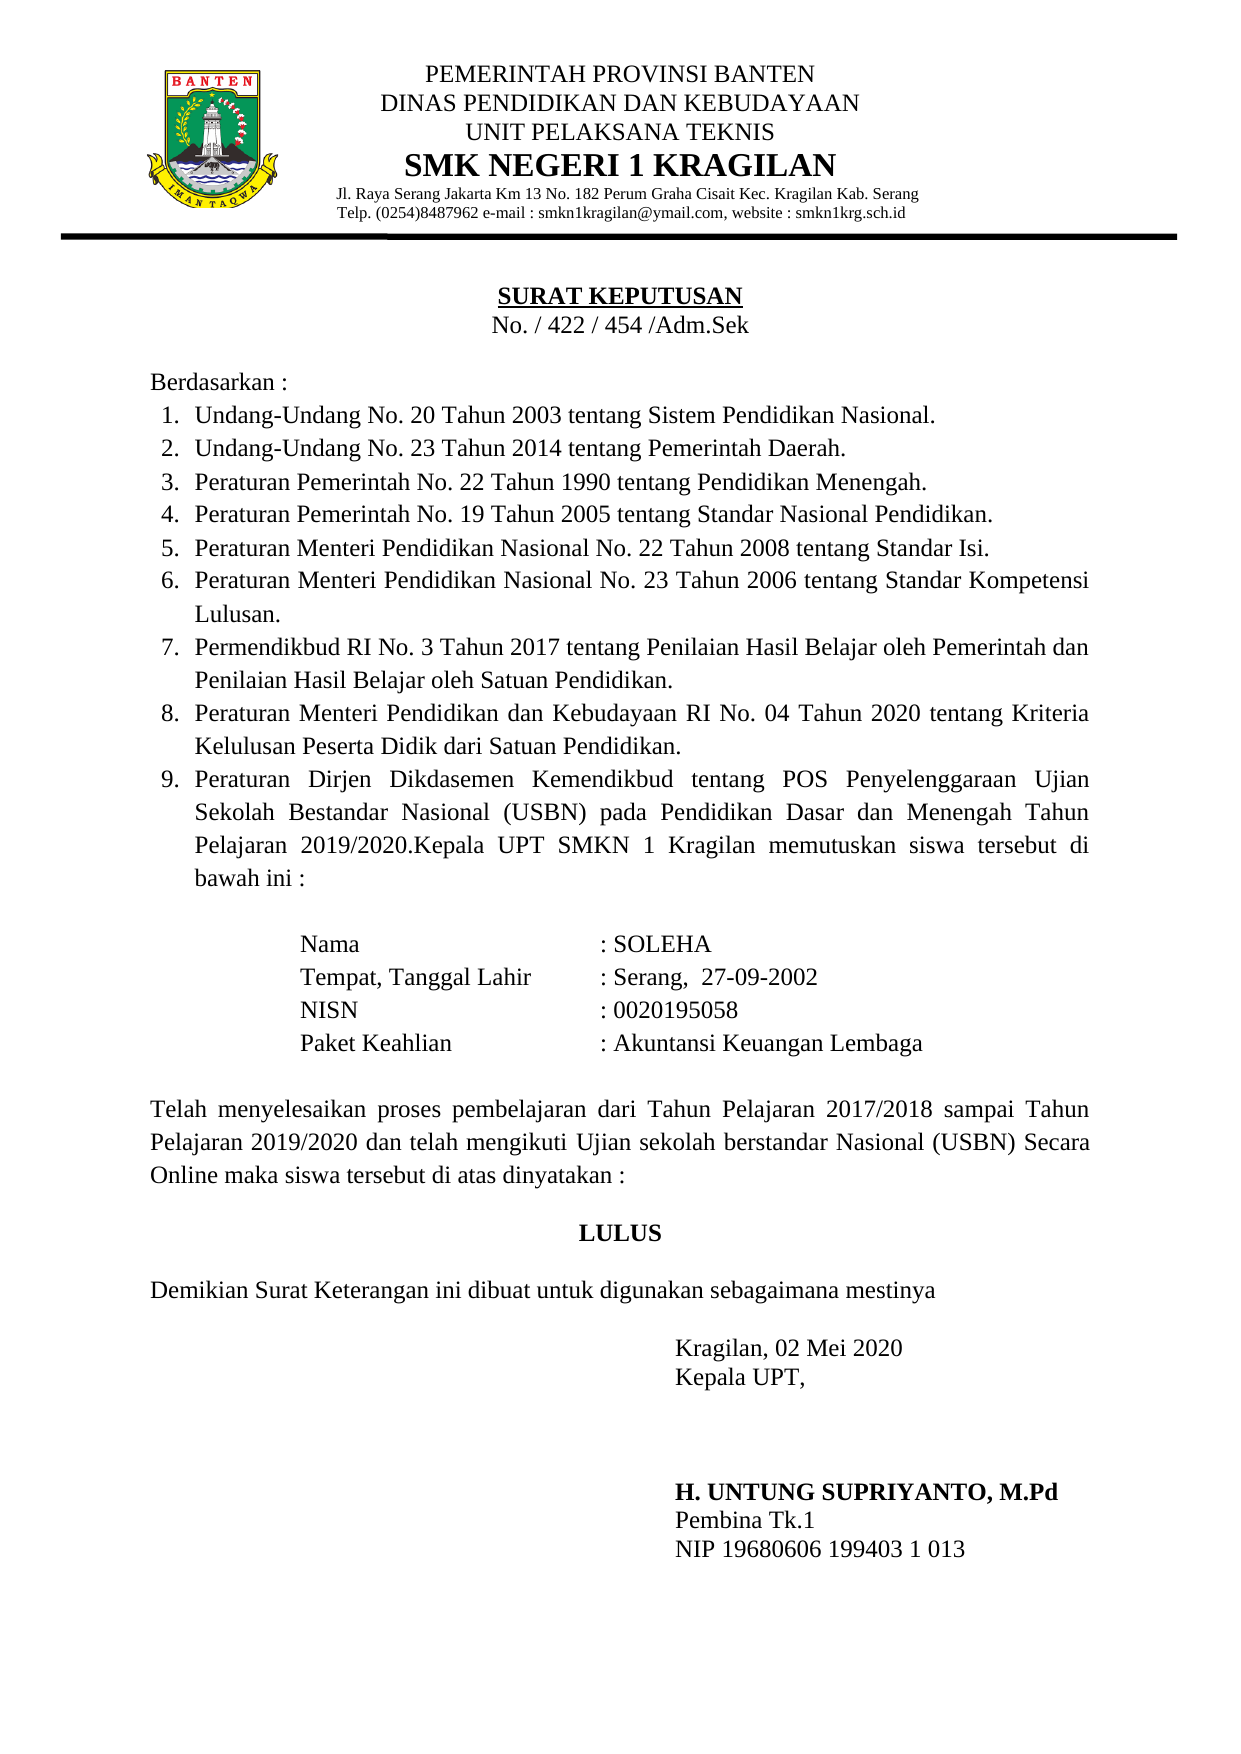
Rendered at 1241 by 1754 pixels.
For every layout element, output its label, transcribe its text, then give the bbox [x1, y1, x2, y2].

text Berdasarkan : [150, 367, 1090, 396]
text NISN : 0020195058 [150, 995, 1090, 1024]
list Peraturan Menteri Pendidikan Nasional No. 22 Tahun 2008 tentang Standar Isi. [179, 533, 1090, 561]
text SURAT KEPUTUSAN [150, 281, 1090, 310]
text Paket Keahlian : Akuntansi Keuangan Lembaga [150, 1028, 1090, 1057]
text Kragilan, 02 Mei 2020 [150, 1333, 1090, 1362]
text Kepala UPT, [150, 1362, 1090, 1391]
text Telah menyelesaikan proses pembelajaran dari Tahun Pelajaran 2017/2018 sampai Tahun Pelajaran 2019/2020 dan telah mengikuti Ujian sekolah berstandar Nasional (USBN) Secara Online maka siswa tersebut di atas dinyatakan : [150, 1094, 1090, 1189]
list Permendikbud RI No. 3 Tahun 2017 tentang Penilaian Hasil Belajar oleh Pemerintah dan Penilaian Hasil Belajar oleh Satuan Pendidikan. [179, 632, 1090, 693]
list Peraturan Dirjen Dikdasemen Kemendikbud tentang POS Penyelenggaraan Ujian Sekolah Bestandar Nasional (USBN) pada Pendidikan Dasar dan Menengah Tahun Pelajaran 2019/2020.Kepala UPT SMKN 1 Kragilan memutuskan siswa tersebut di bawah ini : [179, 764, 1090, 892]
text Pembina Tk.1 [150, 1506, 1090, 1534]
text No. / 422 / 454 /Adm.Sek [150, 310, 1090, 339]
text H. UNTUNG SUPRIYANTO, M.Pd [150, 1477, 1090, 1506]
list Undang-Undang No. 20 Tahun 2003 tentang Sistem Pendidikan Nasional. [179, 401, 1090, 429]
list Peraturan Menteri Pendidikan dan Kebudayaan RI No. 04 Tahun 2020 tentang Kriteria Kelulusan Peserta Didik dari Satuan Pendidikan. [179, 698, 1090, 759]
text NIP 19680606 199403 1 013 [150, 1534, 1090, 1563]
text Nama : SOLEHA [150, 929, 1090, 958]
text Tempat, Tanggal Lahir : Serang, 27-09-2002 [150, 962, 1090, 991]
list Undang-Undang No. 23 Tahun 2014 tentang Pemerintah Daerah. [179, 433, 1090, 462]
text LULUS [150, 1218, 1090, 1247]
picture [146, 70, 279, 208]
list Peraturan Pemerintah No. 19 Tahun 2005 tentang Standar Nasional Pendidikan. [179, 499, 1090, 528]
list Peraturan Pemerintah No. 22 Tahun 1990 tentang Pendidikan Menengah. [179, 467, 1090, 495]
list Peraturan Menteri Pendidikan Nasional No. 23 Tahun 2006 tentang Standar Kompetensi Lulusan. [179, 566, 1090, 627]
text Demikian Surat Keterangan ini dibuat untuk digunakan sebagaimana mestinya [150, 1276, 1090, 1304]
